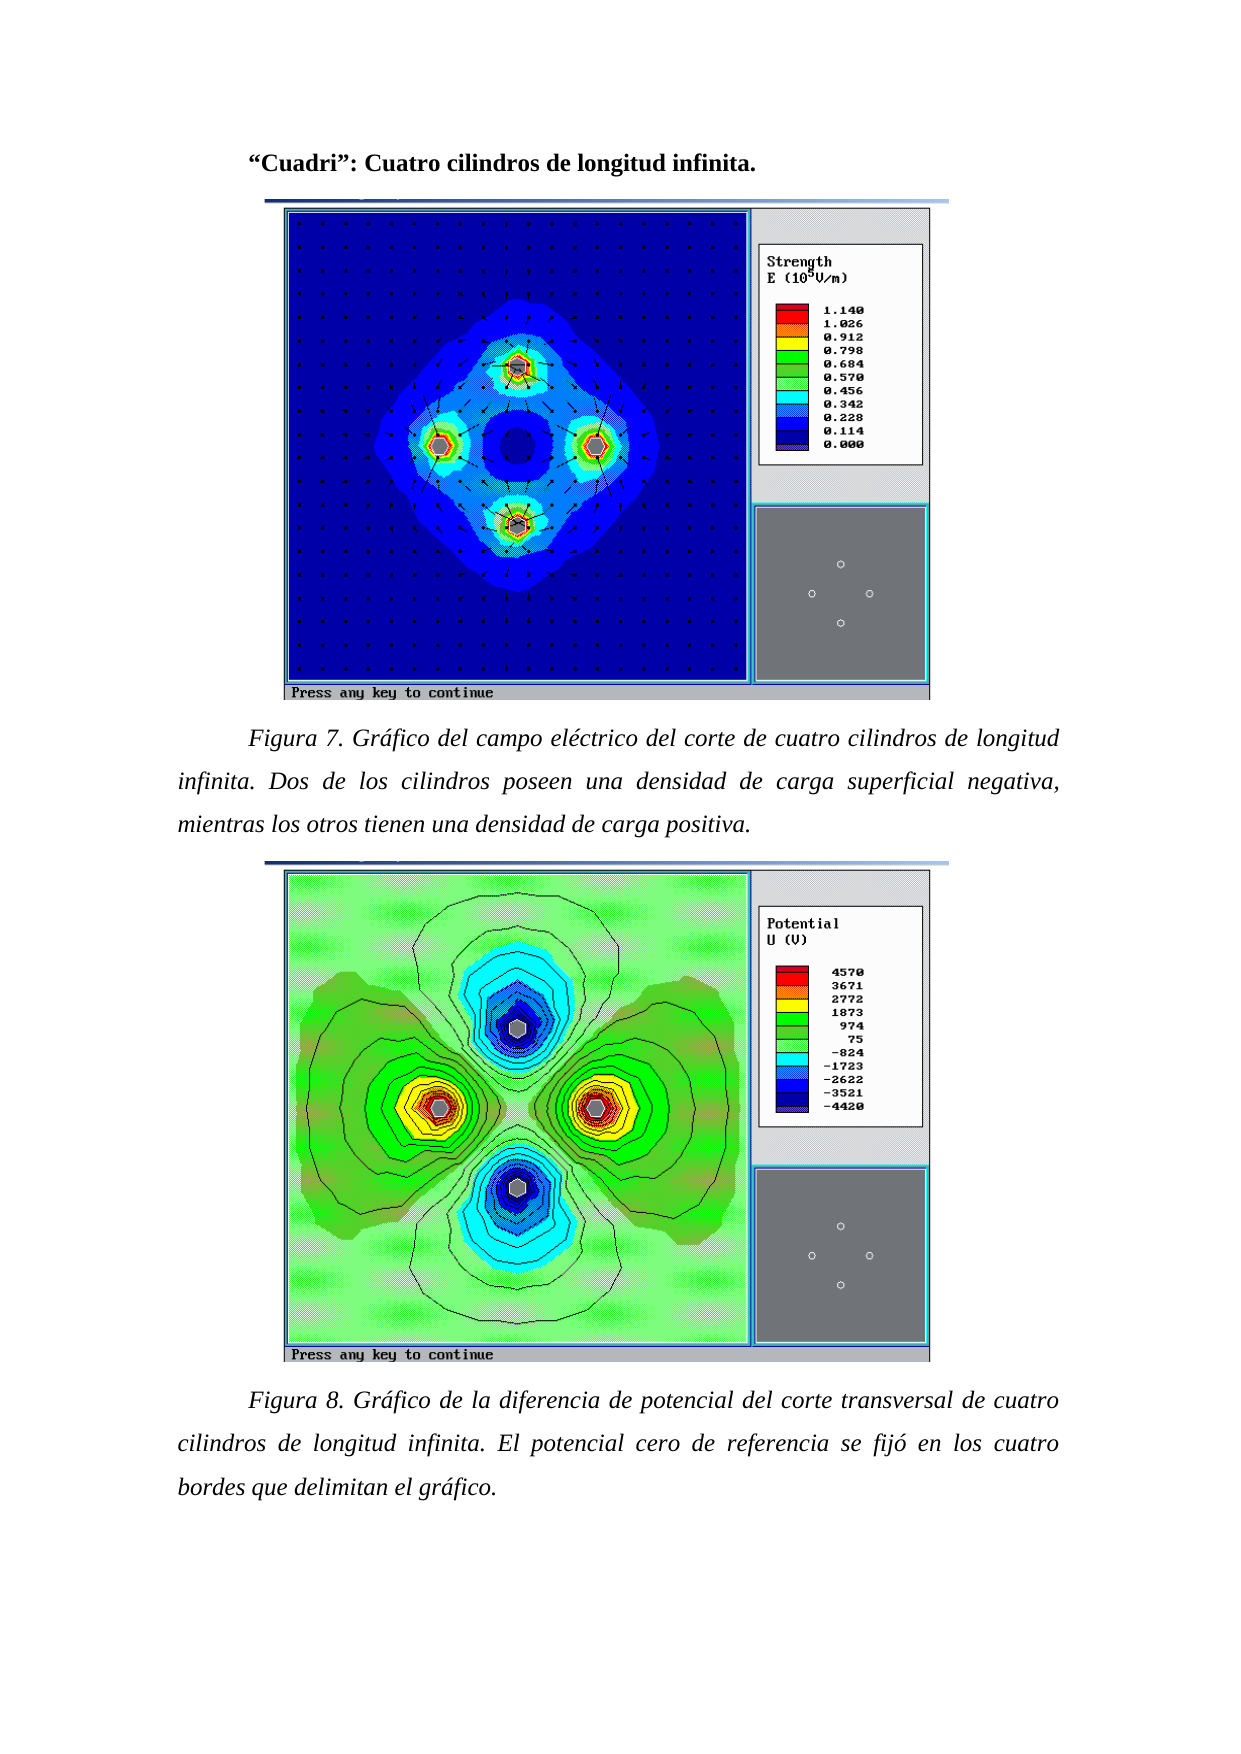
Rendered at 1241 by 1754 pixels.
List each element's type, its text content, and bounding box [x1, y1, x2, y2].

text Figura 7. Gráfico del campo eléctrico del corte de cuatro cilindros de longitud infinita. Dos de los cilindros poseen una densidad de carga superficial negativa, mientras los otros tienen una densidad de carga positiva. [177, 723, 1063, 838]
text Figura 8. Gráfico de la diferencia de potencial del corte transversal de cuatro cilindros de longitud infinita. El potencial cero de referencia se fijó en los cuatro bordes que delimitan el gráfico. [177, 1385, 1063, 1500]
picture [264, 861, 949, 1362]
text “Cuadri”: Cuatro cilindros de longitud infinita. [177, 148, 1063, 176]
picture [264, 199, 949, 700]
